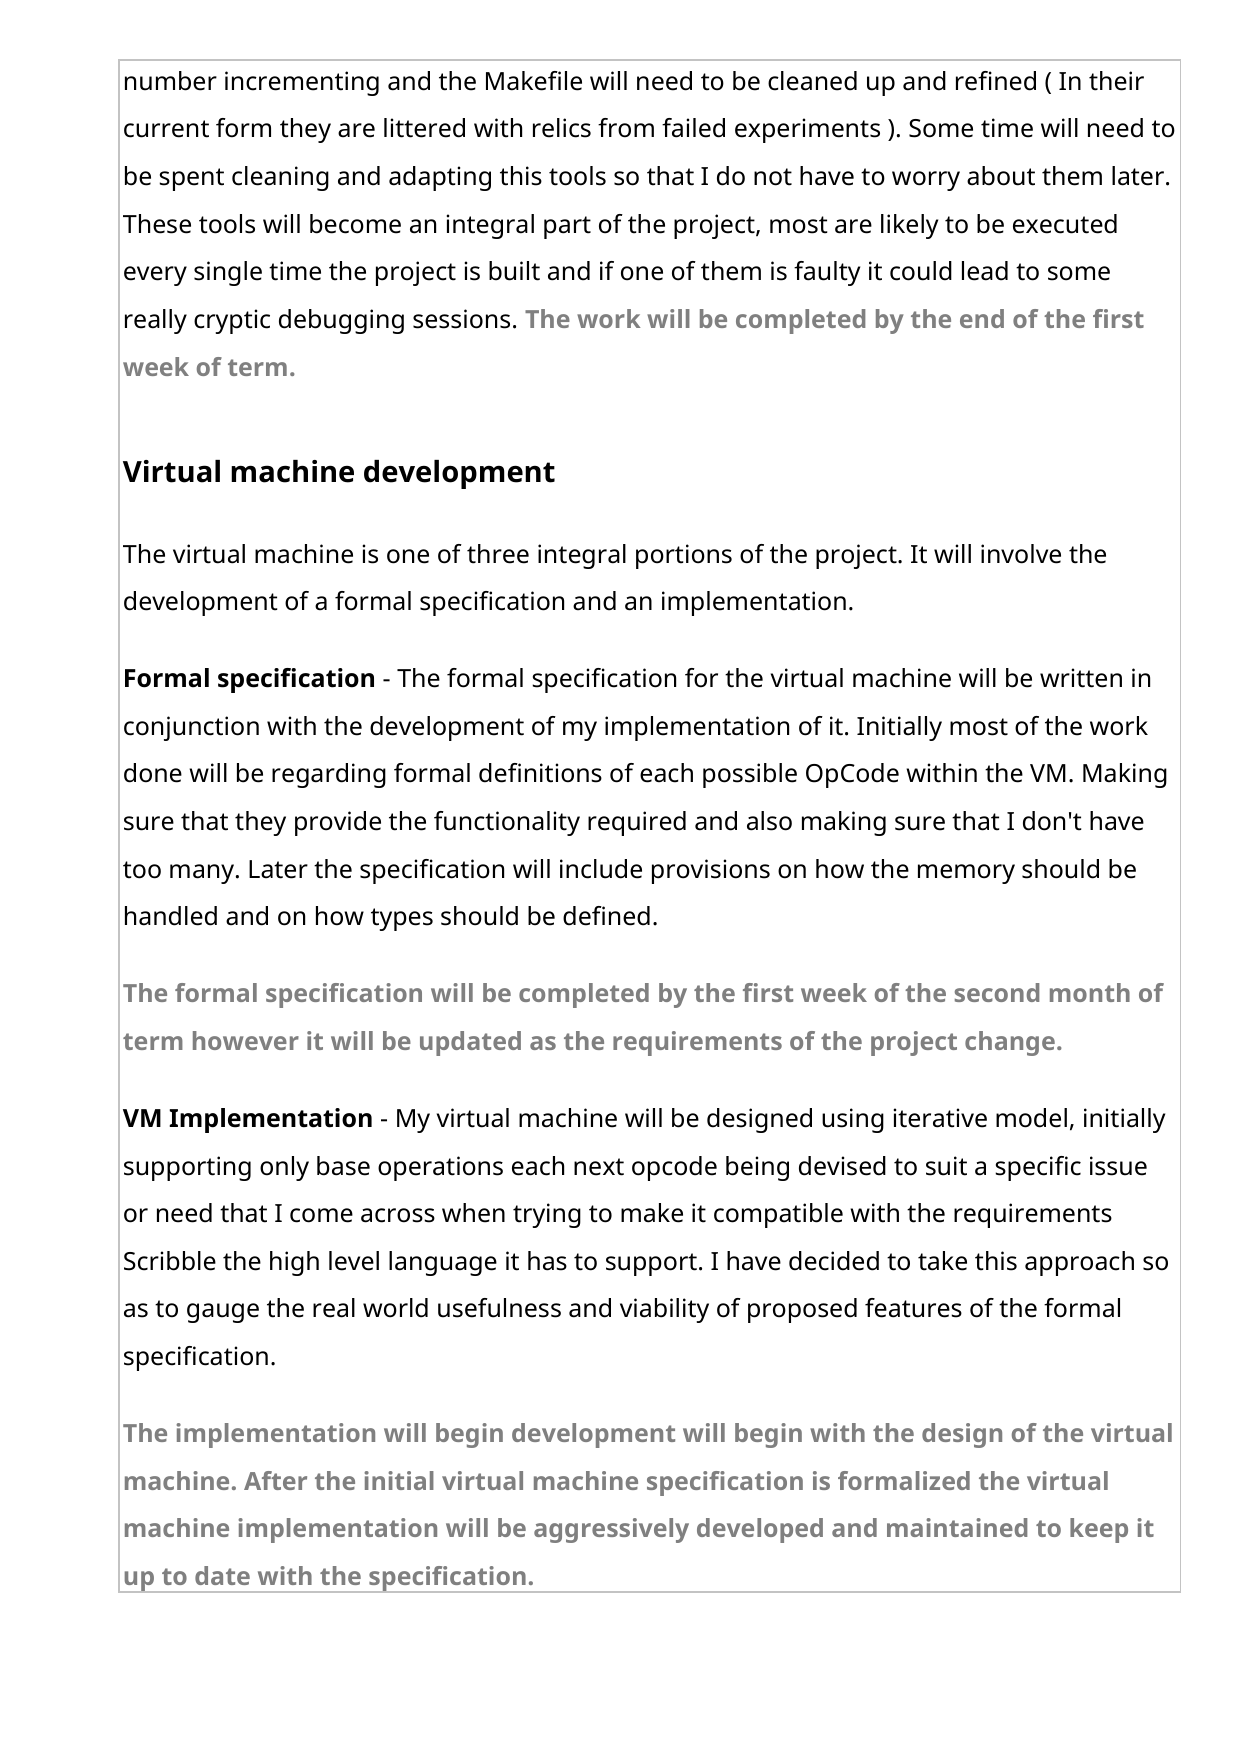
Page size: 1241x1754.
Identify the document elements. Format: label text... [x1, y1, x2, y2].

subtitle Virtual machine development [120, 447, 1180, 491]
text The implementation will begin development will begin with the design of the virtual machine. After the initial virtual machine specification is formalized the virtual machine implementation will be aggressively developed and maintained to keep it up to date with the specification. [120, 1411, 1180, 1591]
text The formal specification will be completed by the first week of the second month of term however it will be updated as the requirements of the project change. [120, 972, 1180, 1058]
text Formal specification - The formal specification for the virtual machine will be written in conjunction with the development of my implementation of it. Initially most of the work done will be regarding formal definitions of each possible OpCode within the VM. Making sure that they provide the functionality required and also making sure that I don't have too many. Later the specification will include provisions on how the memory should be handled and on how types should be defined. [120, 656, 1180, 933]
text The virtual machine is one of three integral portions of the project. It will involve the development of a formal specification and an implementation. [120, 532, 1180, 618]
text number incrementing and the Makefile will need to be cleaned up and refined ( In their current form they are littered with relics from failed experiments ). Some time will need to be spent cleaning and adapting this tools so that I do not have to worry about them later. These tools will become an integral part of the project, most are likely to be executed every single time the project is built and if one of them is faulty it could lead to some really cryptic debugging sessions. The work will be completed by the end of the first week of term. [120, 61, 1180, 383]
text VM Implementation - My virtual machine will be designed using iterative model, initially supporting only base operations each next opcode being devised to suit a specific issue or need that I come across when trying to make it compatible with the requirements Scribble the high level language it has to support. I have decided to take this approach so as to gauge the real world usefulness and viability of proposed features of the formal specification. [120, 1096, 1180, 1373]
